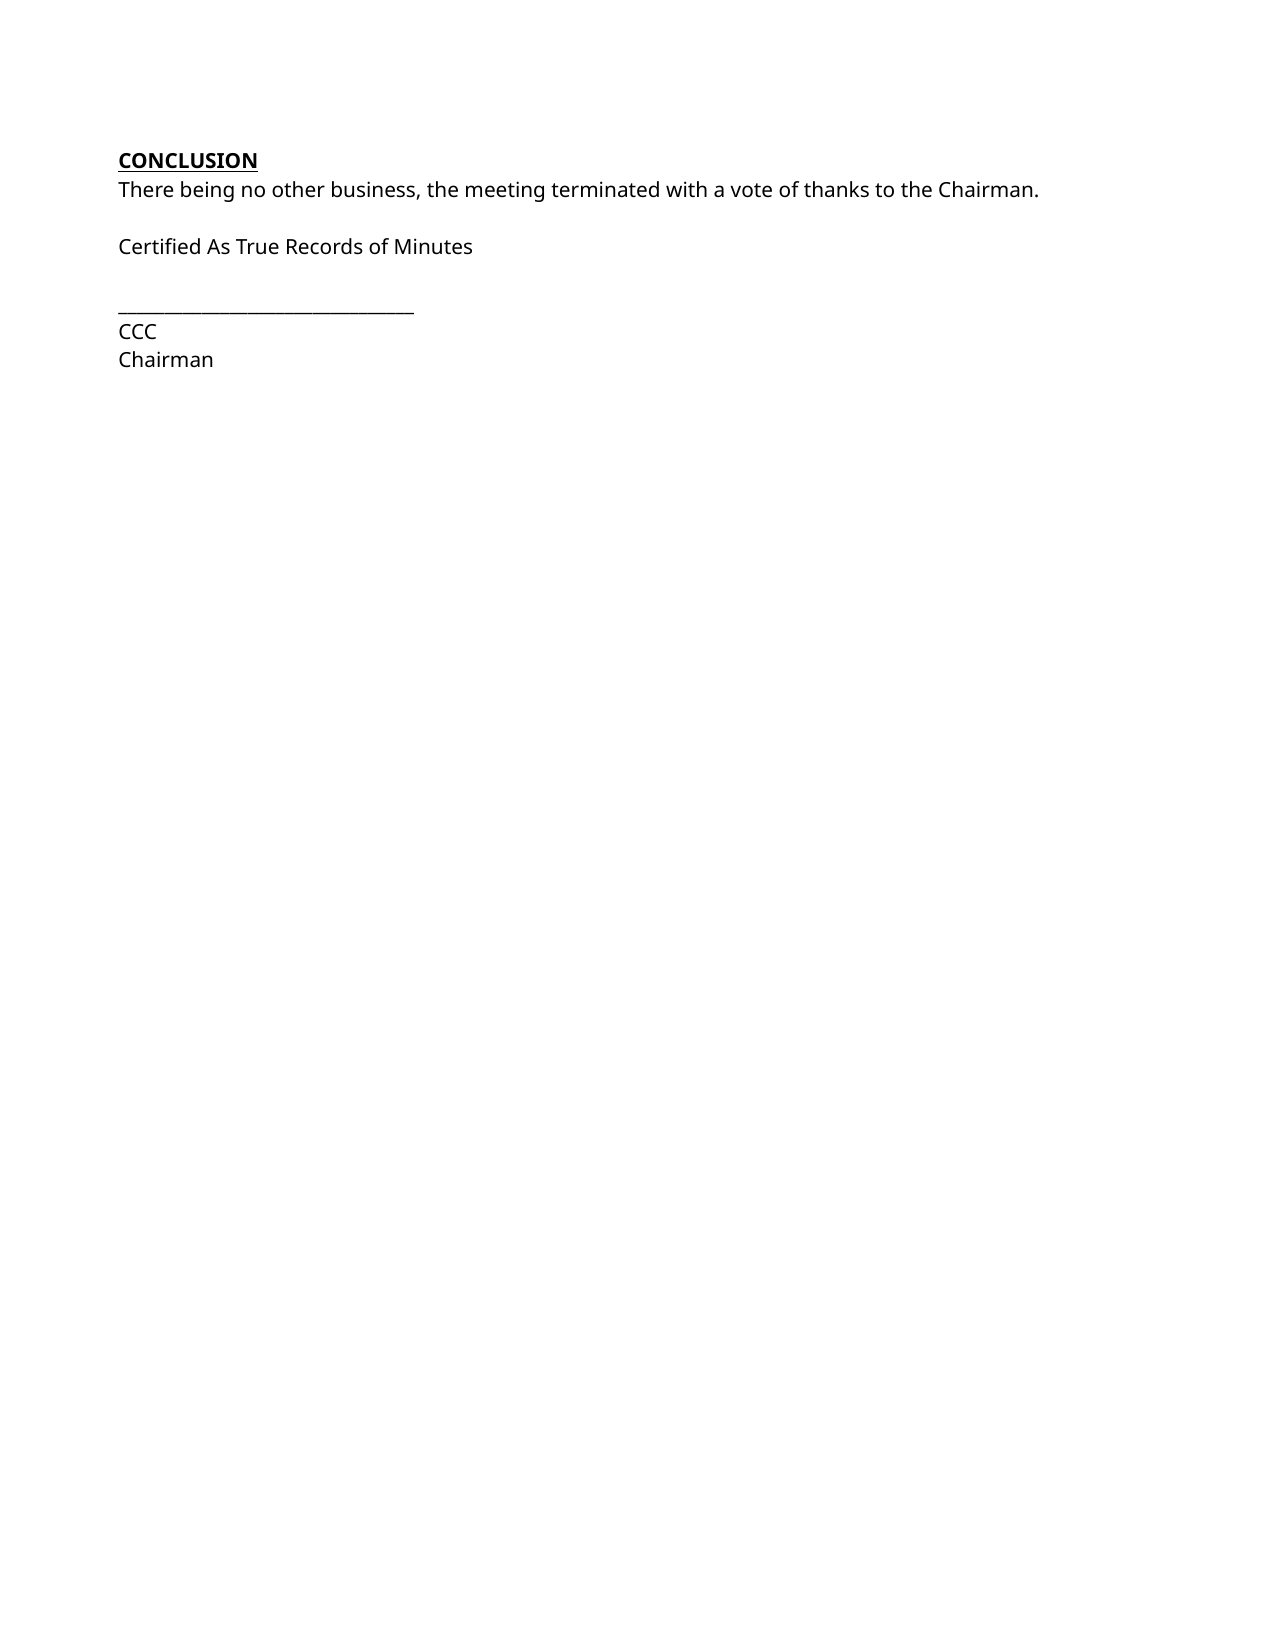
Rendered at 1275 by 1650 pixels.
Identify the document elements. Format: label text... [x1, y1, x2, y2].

text Certified As True Records of Minutes [118, 232, 1157, 260]
text CCC [118, 317, 1157, 346]
text ________________________________ [118, 289, 1157, 317]
text There being no other business, the meeting terminated with a vote of thanks to the Chairman. [118, 175, 1157, 203]
text Chairman [118, 346, 1157, 374]
text CONCLUSION [118, 147, 1157, 175]
